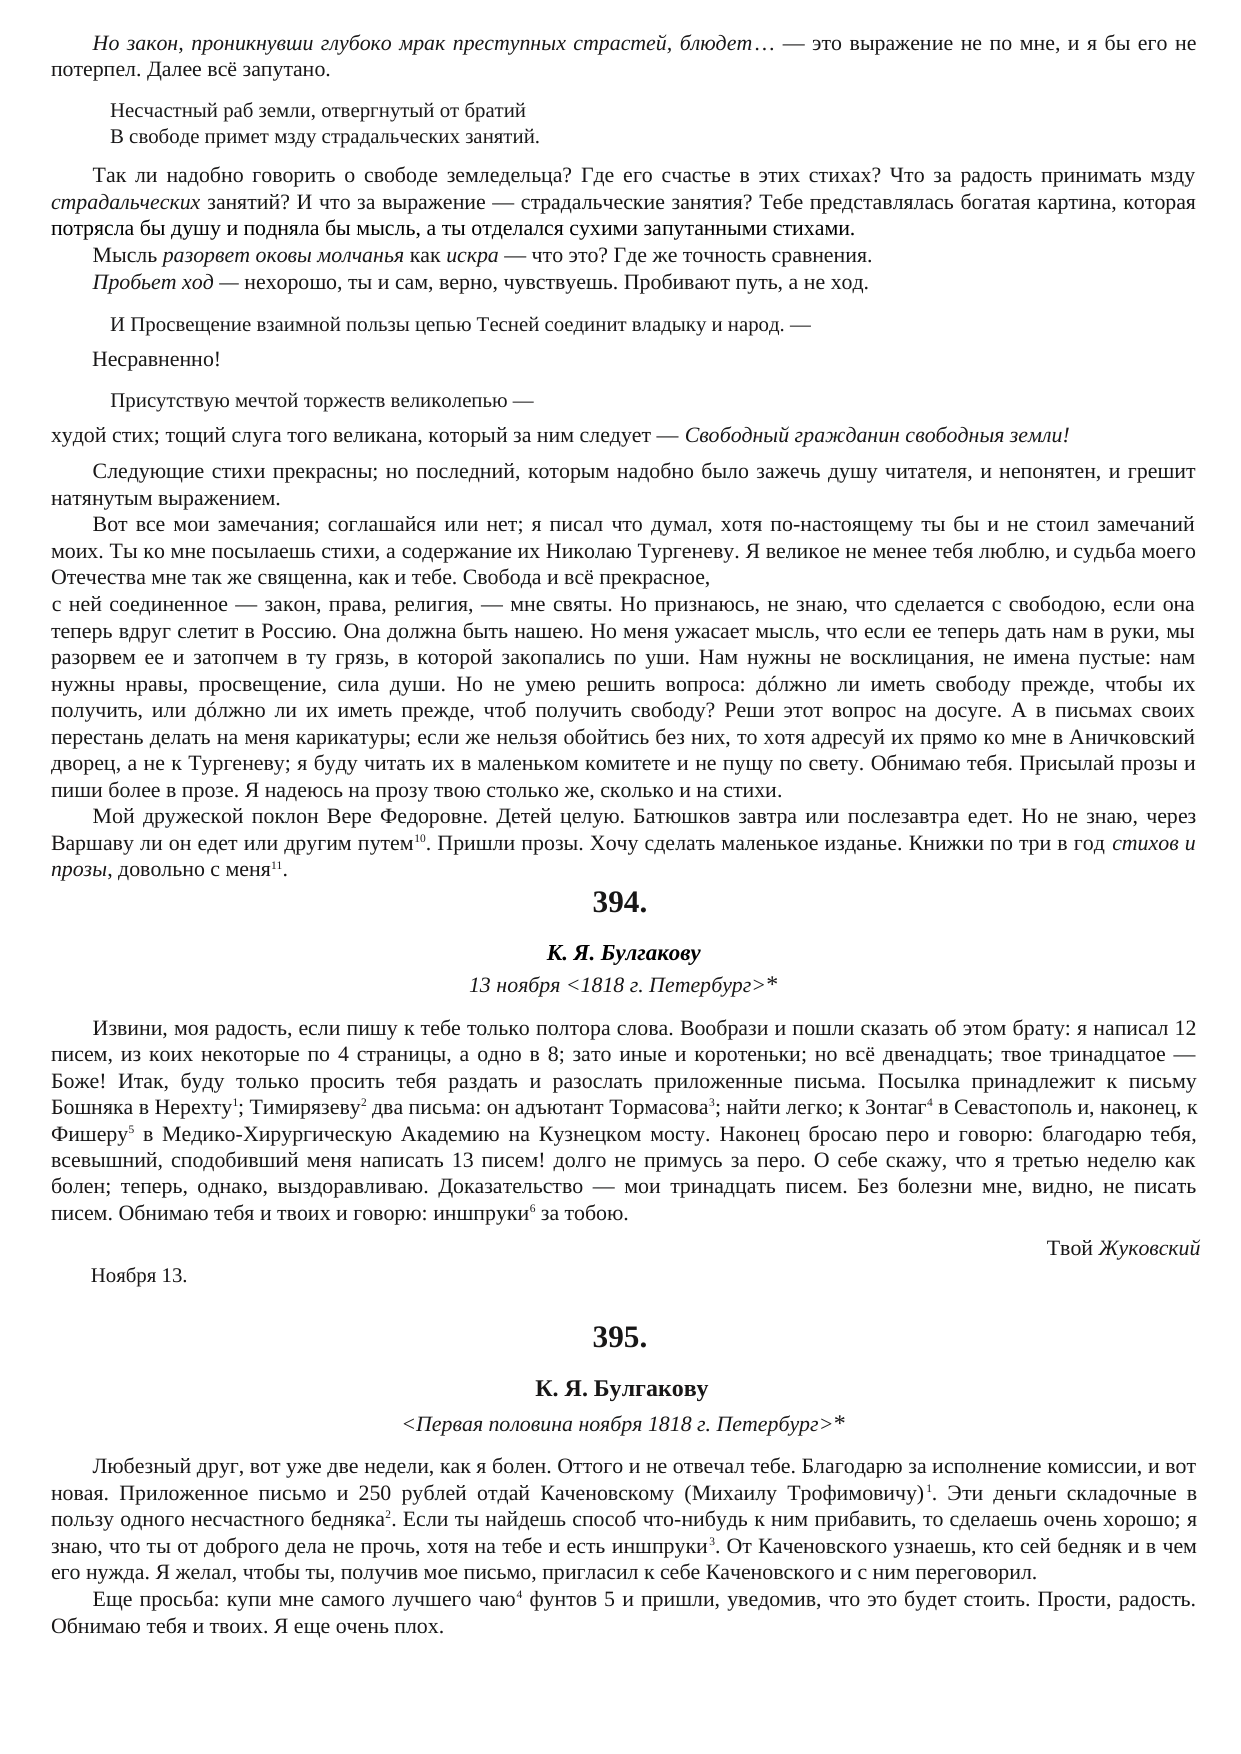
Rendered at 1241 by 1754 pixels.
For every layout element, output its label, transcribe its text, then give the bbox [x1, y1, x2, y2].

text с ней соединенное — закон, права, религия, — мне святы. Но признаюсь, не знаю, что сделается с свободою, если она теперь вдруг слетит в Россию. Она должна быть нашею. Но меня ужасает мысль, что если ее теперь дать нам в руки, мы разорвем ее и затопчем в ту грязь, в которой закопались по уши. Нам нужны не восклицания, не имена пустые: нам нужны нравы, просвещение, сила души. Но не умею решить вопроса: дóлжно ли иметь свободу прежде, чтобы их получить, или дóлжно ли их иметь прежде, чтоб получить свободу? Реши этот вопрос на досуге. А в письмах своих перестань делать на меня карикатуры; если же нельзя обойтись без них, то хотя адресуй их прямо ко мне в Аничковский дворец, а не к Тургеневу; я буду читать их в маленьком комитете и не пущу по свету. Обнимаю тебя. Присылай прозы и пиши более в прозе. Я надеюсь на прозу твою столько же, сколько и на стихи. [51, 591, 1198, 802]
text В свободе примет мзду страдальческих занятий. [110, 124, 931, 148]
text И Просвещение взаимной пользы цепью Тесней соединит владыку и народ. — Несравненно! [92, 312, 928, 371]
subtitle 394. [49, 883, 1190, 919]
text 13 ноября <1818 г. Петербург>* [50, 970, 1196, 997]
text Несчастный раб земли, отвергнутый от братий [110, 98, 931, 122]
text Присутствую мечтой торжеств великолепью — [51, 388, 1198, 412]
text Извини, моя радость, если пишу к тебе только полтора слова. Вообрази и пошли сказать об этом брату: я написал 12 писем, из коих некоторые по 4 страницы, а одно в 8; зато иные и коротеньки; но всё двенадцать; твое тринадцатое — Боже! Итак, буду только просить тебя раздать и разослать приложенные письма. Посылка принадлежит к письму Бошняка в Нерехту1; Тимирязеву2 два письма: он адъютант Тормасова3; найти легко; к Зонтаг4 в Севастополь и, наконец, к Фишеру5 в Медико-Хирургическую Академию на Кузнецком мосту. Наконец бросаю перо и говорю: благодарю тебя, всевышний, сподобивший меня написать 13 писем! долго не примусь за перо. О себе скажу, что я третью неделю как болен; теперь, однако, выздоравливаю. Доказательство — мои тринадцать писем. Без болезни мне, видно, не писать писем. Обнимаю тебя и твоих и говорю: иншпруки6 за тобою. [51, 1015, 1198, 1225]
text Но закон, проникнувши глубоко мрак преступных страстей, блюдет… — это выражение не по мне, и я бы его не потерпел. Далее всё запутано. [51, 29, 1198, 81]
text Следующие стихи прекрасны; но последний, которым надобно было зажечь душу читателя, и непонятен, и грешит натянутым выражением. [51, 458, 1198, 510]
text К. Я. Булгакову [51, 1374, 1193, 1402]
text Так ли надобно говорить о свободе земледельца? Где его счастье в этих стихах? Что за радость принимать мзду страдальческих занятий? И что за выражение — страдальческие занятия? Тебе представлялась богатая картина, которая потрясла бы душу и подняла бы мысль, а ты отделался сухими запутанными стихами. [51, 162, 1198, 241]
text Твой Жуковский [91, 1235, 1200, 1260]
text Пробьет ход — нехорошо, ты и сам, верно, чувствуешь. Пробивают путь, а не ход. [51, 269, 1198, 294]
text Мысль разорвет оковы молчанья как искра — что это? Где же точность сравнения. [51, 242, 1198, 267]
text <Первая половина ноября 1818 г. Петербург>* [50, 1408, 1196, 1436]
text Любезный друг, вот уже две недели, как я болен. Оттого и не отвечал тебе. Благодарю за исполнение комиссии, и вот новая. Приложенное письмо и 250 рублей отдай Каченовскому (Михаилу Трофимовичу)1. Эти деньги складочные в пользу одного несчастного бедняка2. Если ты найдешь способ что-нибудь к ним прибавить, то сделаешь очень хорошо; я знаю, что ты от доброго дела не прочь, хотя на тебе и есть иншпруки3. От Каченовского узнаешь, кто сей бедняк и в чем его нужда. Я желал, чтобы ты, получив мое письмо, пригласил к себе Каченовского и с ним переговорил. [51, 1453, 1198, 1584]
subtitle К. Я. Булгакову [49, 939, 1200, 966]
text Ноября 13. [91, 1262, 1200, 1287]
text худой стих; тощий слуга того великана, который за ним следует — Свободный гражданин свободныя земли! [51, 422, 1198, 447]
subtitle 395. [49, 1318, 1190, 1354]
text Мой дружеской поклон Вере Федоровне. Детей целую. Батюшков завтра или послезавтра едет. Но не знаю, через Варшаву ли он едет или другим путем10. Пришли прозы. Хочу сделать маленькое изданье. Книжки по три в год стихов и прозы, довольно с меня11. [51, 803, 1198, 882]
text Вот все мои замечания; соглашайся или нет; я писал что думал, хотя по-настоящему ты бы и не стоил замечаний моих. Ты ко мне посылаешь стихи, а содержание их Николаю Тургеневу. Я великое не менее тебя люблю, и судьба моего Отечества мне так же священна, как и тебе. Свобода и всё прекрасное, [51, 511, 1198, 589]
text Еще просьба: купи мне самого лучшего чаю4 фунтов 5 и пришли, уведомив, что это будет стоить. Прости, радость. Обнимаю тебя и твоих. Я еще очень плох. [51, 1586, 1198, 1638]
